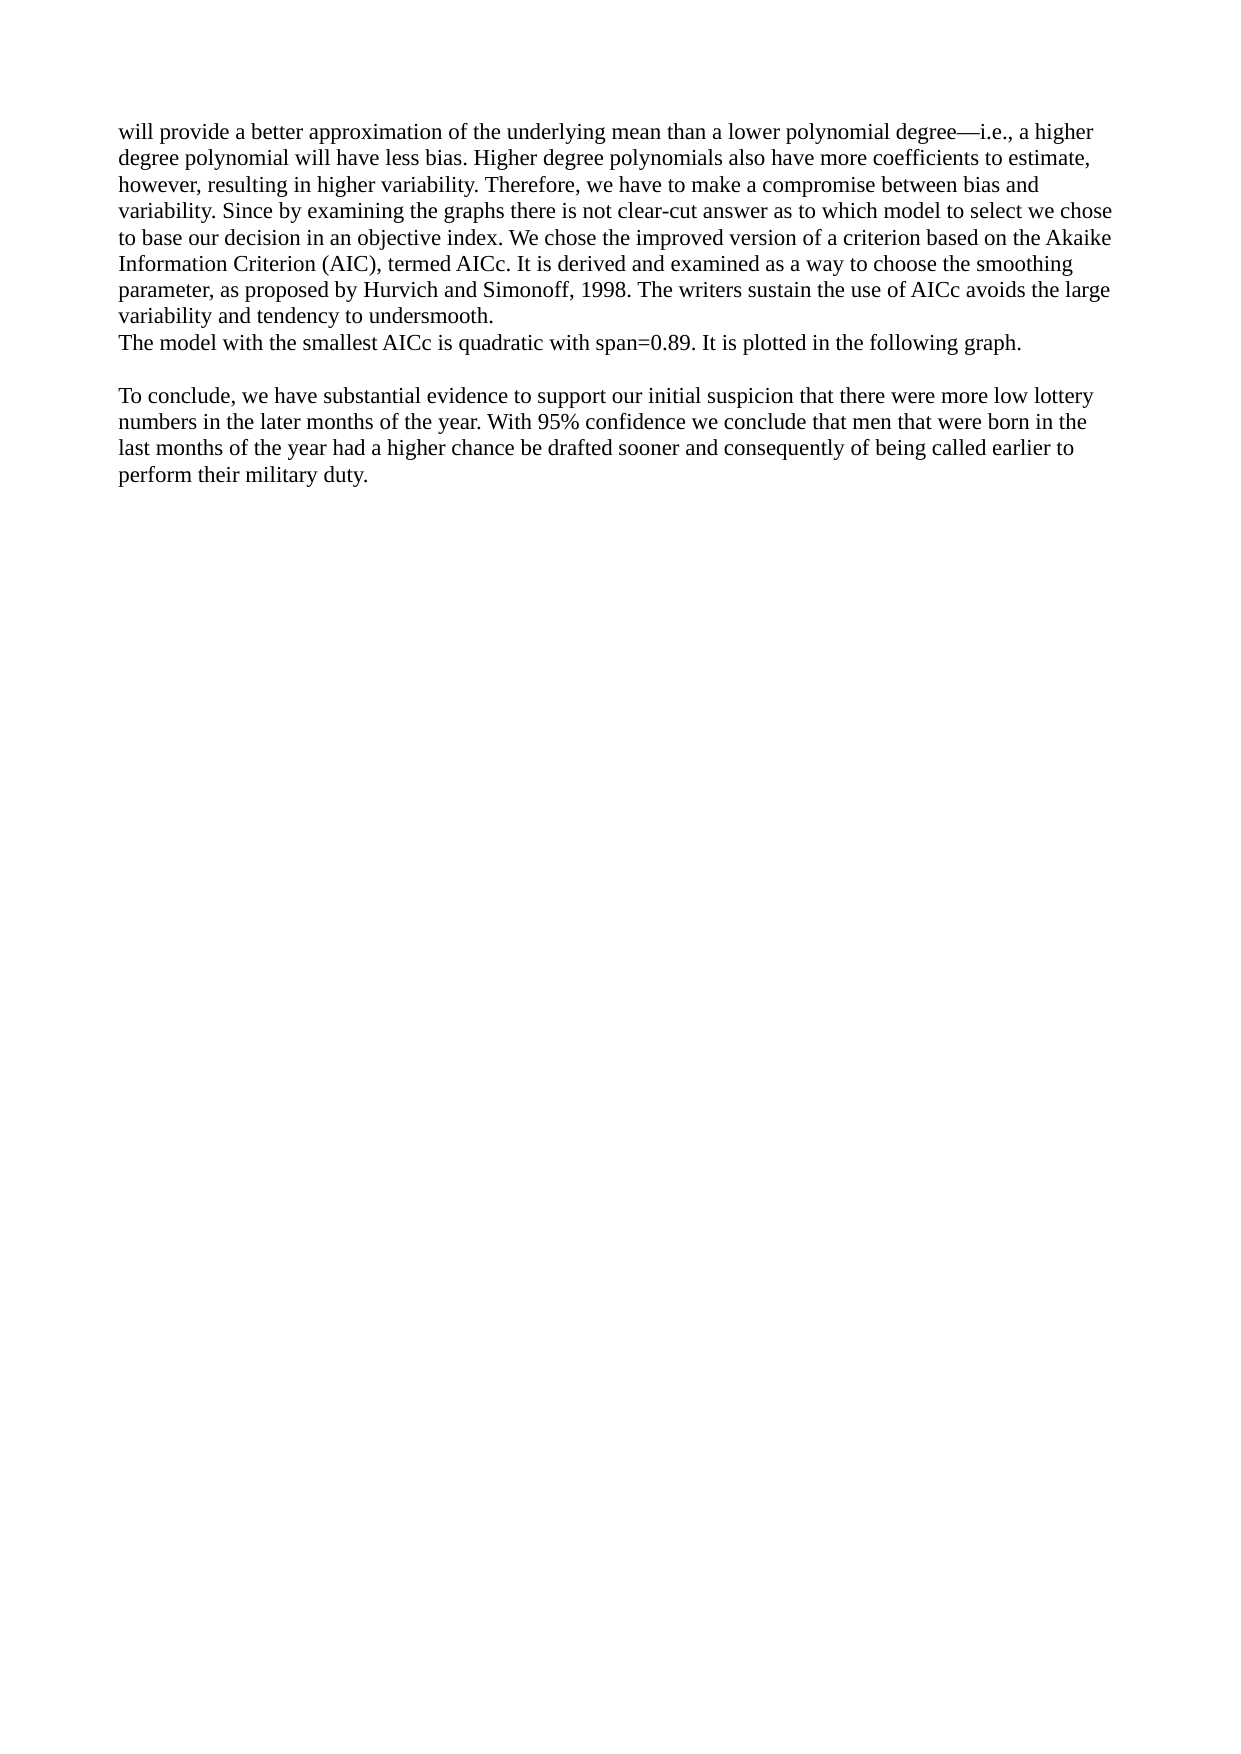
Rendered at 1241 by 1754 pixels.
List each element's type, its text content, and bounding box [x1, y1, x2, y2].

text numbers in the later months of the year. With 95% confidence we conclude that men that were born in the [118, 408, 1122, 434]
text To conclude, we have substantial evidence to support our initial suspicion that there were more low lottery [118, 382, 1122, 408]
text variability and tendency to undersmooth. [118, 303, 1122, 329]
text perform their military duty. [118, 461, 1122, 487]
text variability. Since by examining the graphs there is not clear-cut answer as to which model to select we chose [118, 197, 1122, 223]
text to base our decision in an objective index. We chose the improved version of a criterion based on the Akaike [118, 223, 1122, 250]
text Information Criterion (AIC), termed AICc. It is derived and examined as a way to choose the smoothing [118, 250, 1122, 276]
text will provide a better approximation of the underlying mean than a lower polynomial degree—i.e., a higher [118, 118, 1122, 144]
text degree polynomial will have less bias. Higher degree polynomials also have more coefficients to estimate, [118, 144, 1122, 171]
text The model with the smallest AICc is quadratic with span=0.89. It is plotted in the following graph. [118, 329, 1122, 355]
text parameter, as proposed by Hurvich and Simonoff, 1998. The writers sustain the use of AICc avoids the large [118, 276, 1122, 303]
text however, resulting in higher variability. Therefore, we have to make a compromise between bias and [118, 171, 1122, 197]
text last months of the year had a higher chance be drafted sooner and consequently of being called earlier to [118, 434, 1122, 461]
